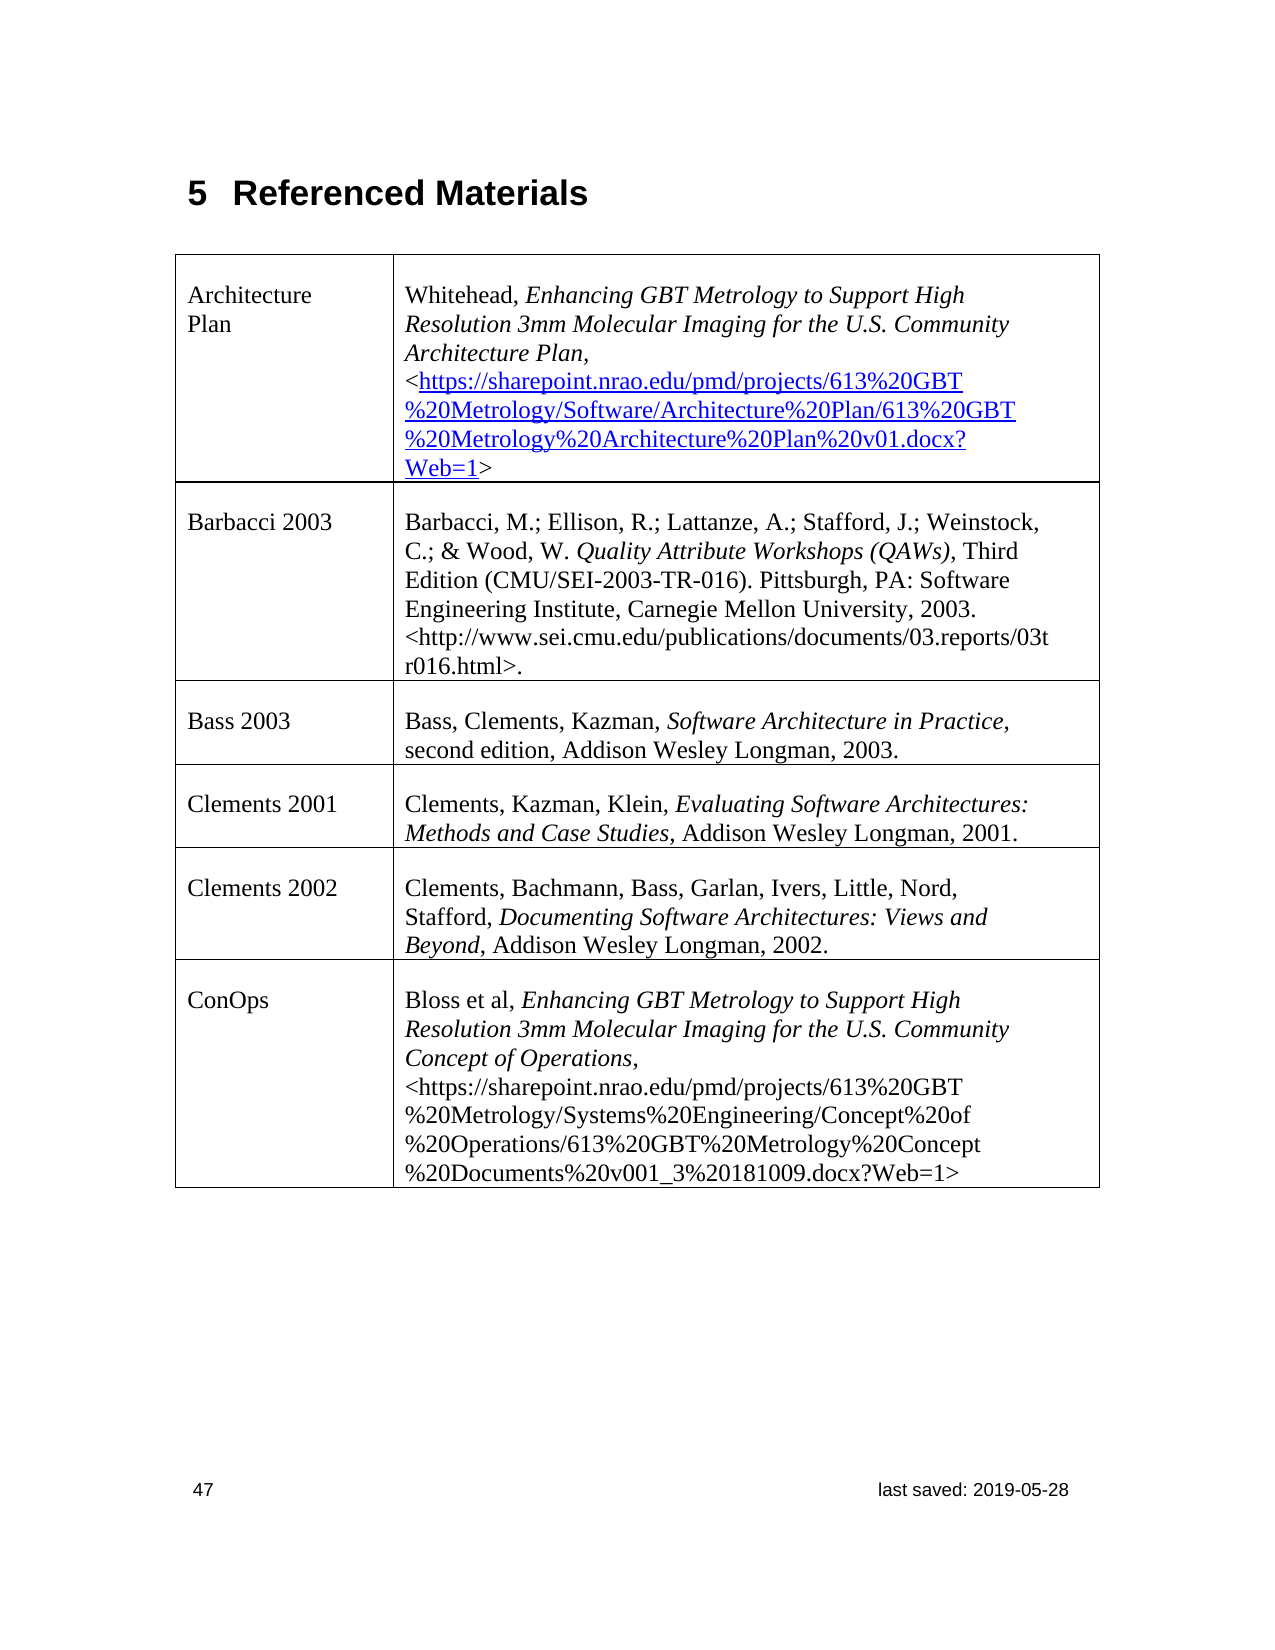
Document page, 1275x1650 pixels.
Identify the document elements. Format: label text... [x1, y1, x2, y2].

table_cell Bass 2003 [176, 681, 393, 763]
table_cell Bloss et al, Enhancing GBT Metrology to Support High Resolution 3mm Molecular Imaging for the U.S. Community Concept of Operations, <https://sharepoint.nrao.edu/pmd/projects/613%20GBT%20Metrology/Systems%20Engineering/Concept%20of%20Operations/613%20GBT%20Metrology%20Concept%20Documents%20v001_3%20181009.docx?Web=1> [394, 960, 1099, 1187]
table_header Architecture Plan [176, 255, 393, 481]
table_header Whitehead, Enhancing GBT Metrology to Support High Resolution 3mm Molecular Imaging for the U.S. Community Architecture Plan, <https://sharepoint.nrao.edu/pmd/projects/613%20GBT%20Metrology/Software/Architecture%20Plan/613%20GBT%20Metrology%20Architecture%20Plan%20v01.docx?Web=1> [394, 255, 1099, 481]
table_cell Clements, Kazman, Klein, Evaluating Software Architectures: Methods and Case Studies, Addison Wesley Longman, 2001. [394, 765, 1099, 847]
table_cell Barbacci 2003 [176, 483, 393, 680]
table_cell Bass, Clements, Kazman, Software Architecture in Practice, second edition, Addison Wesley Longman, 2003. [394, 681, 1099, 763]
table_cell ConOps [176, 960, 393, 1187]
subtitle Referenced Materials [187, 156, 1087, 212]
table_cell Clements 2002 [176, 848, 393, 959]
table_cell Barbacci, M.; Ellison, R.; Lattanze, A.; Stafford, J.; Weinstock, C.; & Wood, W. Quality Attribute Workshops (QAWs), Third Edition (CMU/SEI-2003-TR-016). Pittsburgh, PA: Software Engineering Institute, Carnegie Mellon University, 2003. <http://www.sei.cmu.edu/publications/documents/03.reports/03tr016.html>. [394, 483, 1099, 680]
table_cell Clements, Bachmann, Bass, Garlan, Ivers, Little, Nord, Stafford, Documenting Software Architectures: Views and Beyond, Addison Wesley Longman, 2002. [394, 848, 1099, 959]
table_cell Clements 2001 [176, 765, 393, 847]
